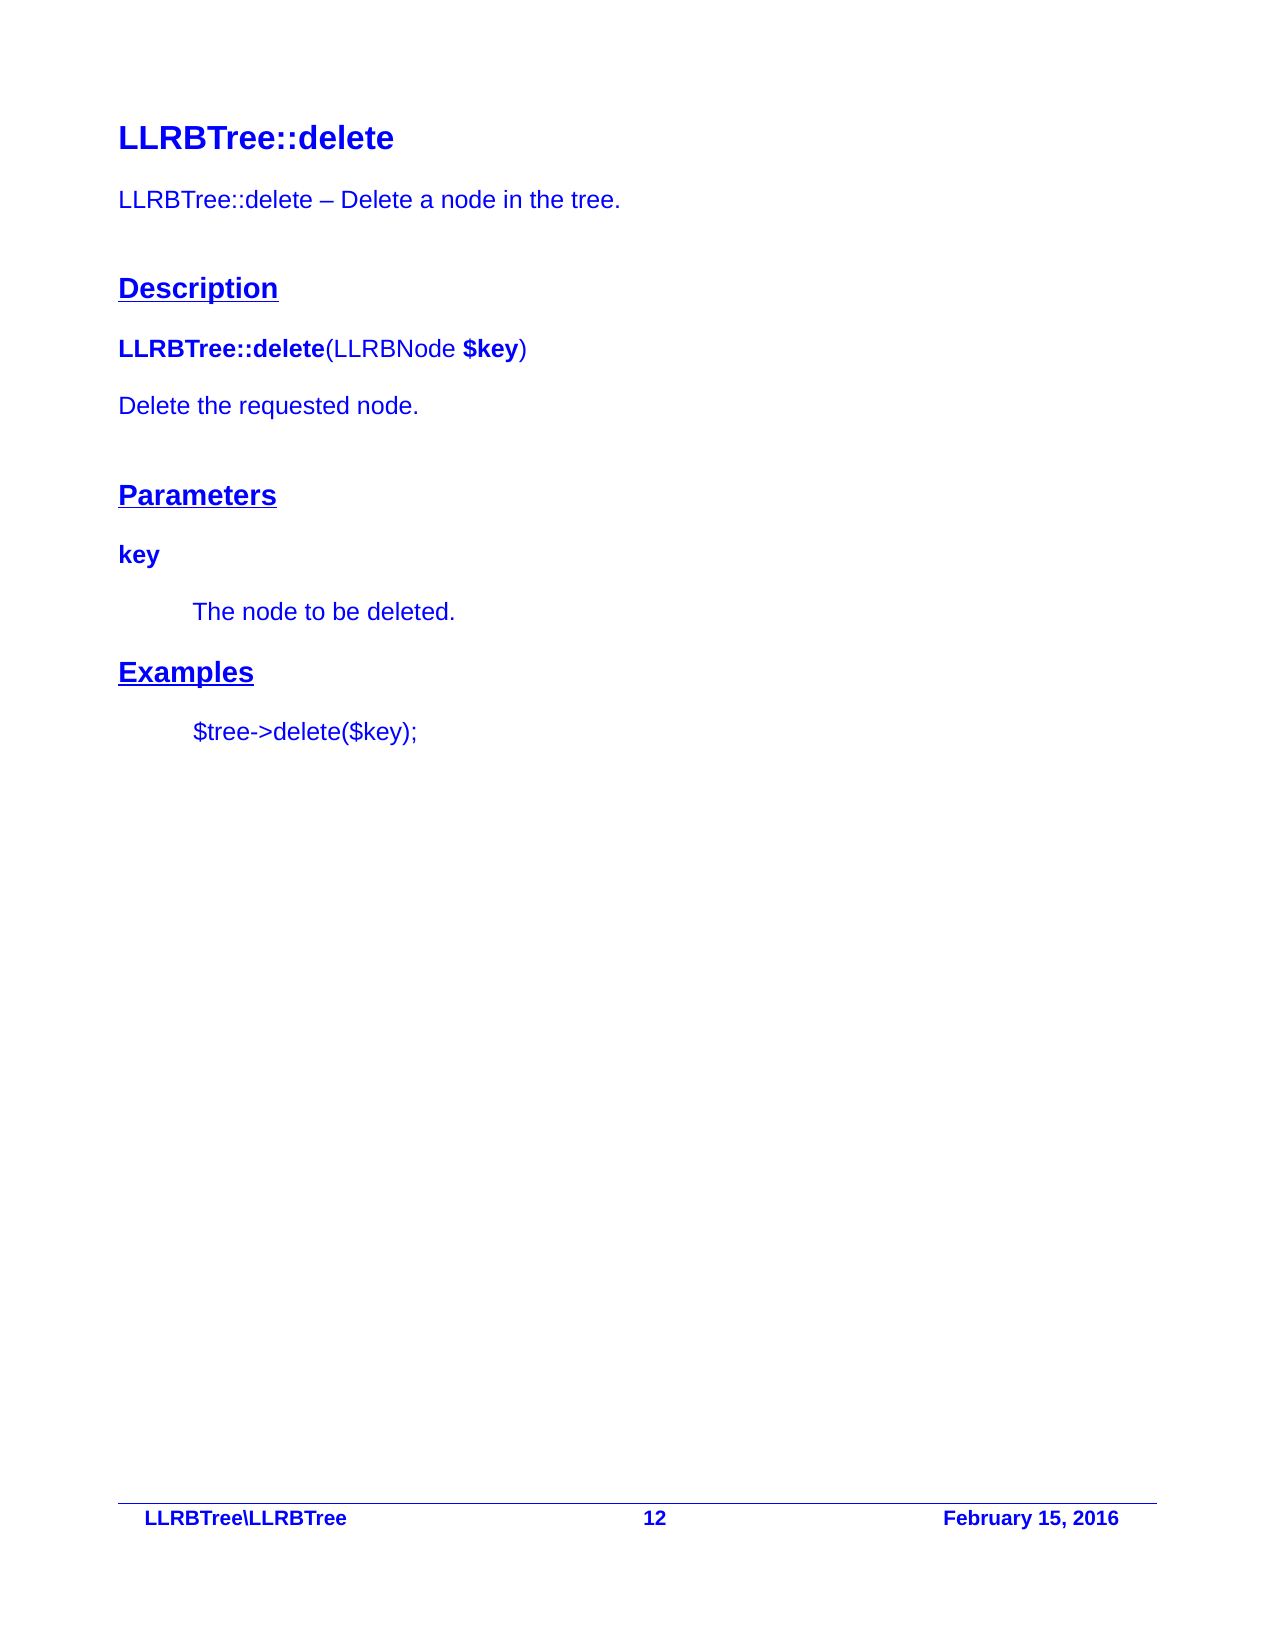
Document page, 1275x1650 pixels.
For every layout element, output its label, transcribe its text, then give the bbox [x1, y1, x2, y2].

title Examples [118, 655, 1157, 688]
title key [118, 540, 1157, 569]
title Parameters [118, 478, 1157, 511]
text Description [118, 272, 1157, 305]
text The node to be deleted. [192, 597, 1157, 626]
subtitle Delete the requested node. [420, 391, 1157, 420]
title $tree->delete($key); [193, 717, 1157, 746]
list LLRBTree::delete(LLRBNode $key) [118, 334, 1157, 363]
title LLRBTree::delete [118, 118, 1157, 157]
title LLRBTree::delete – Delete a node in the tree. [118, 185, 1157, 214]
